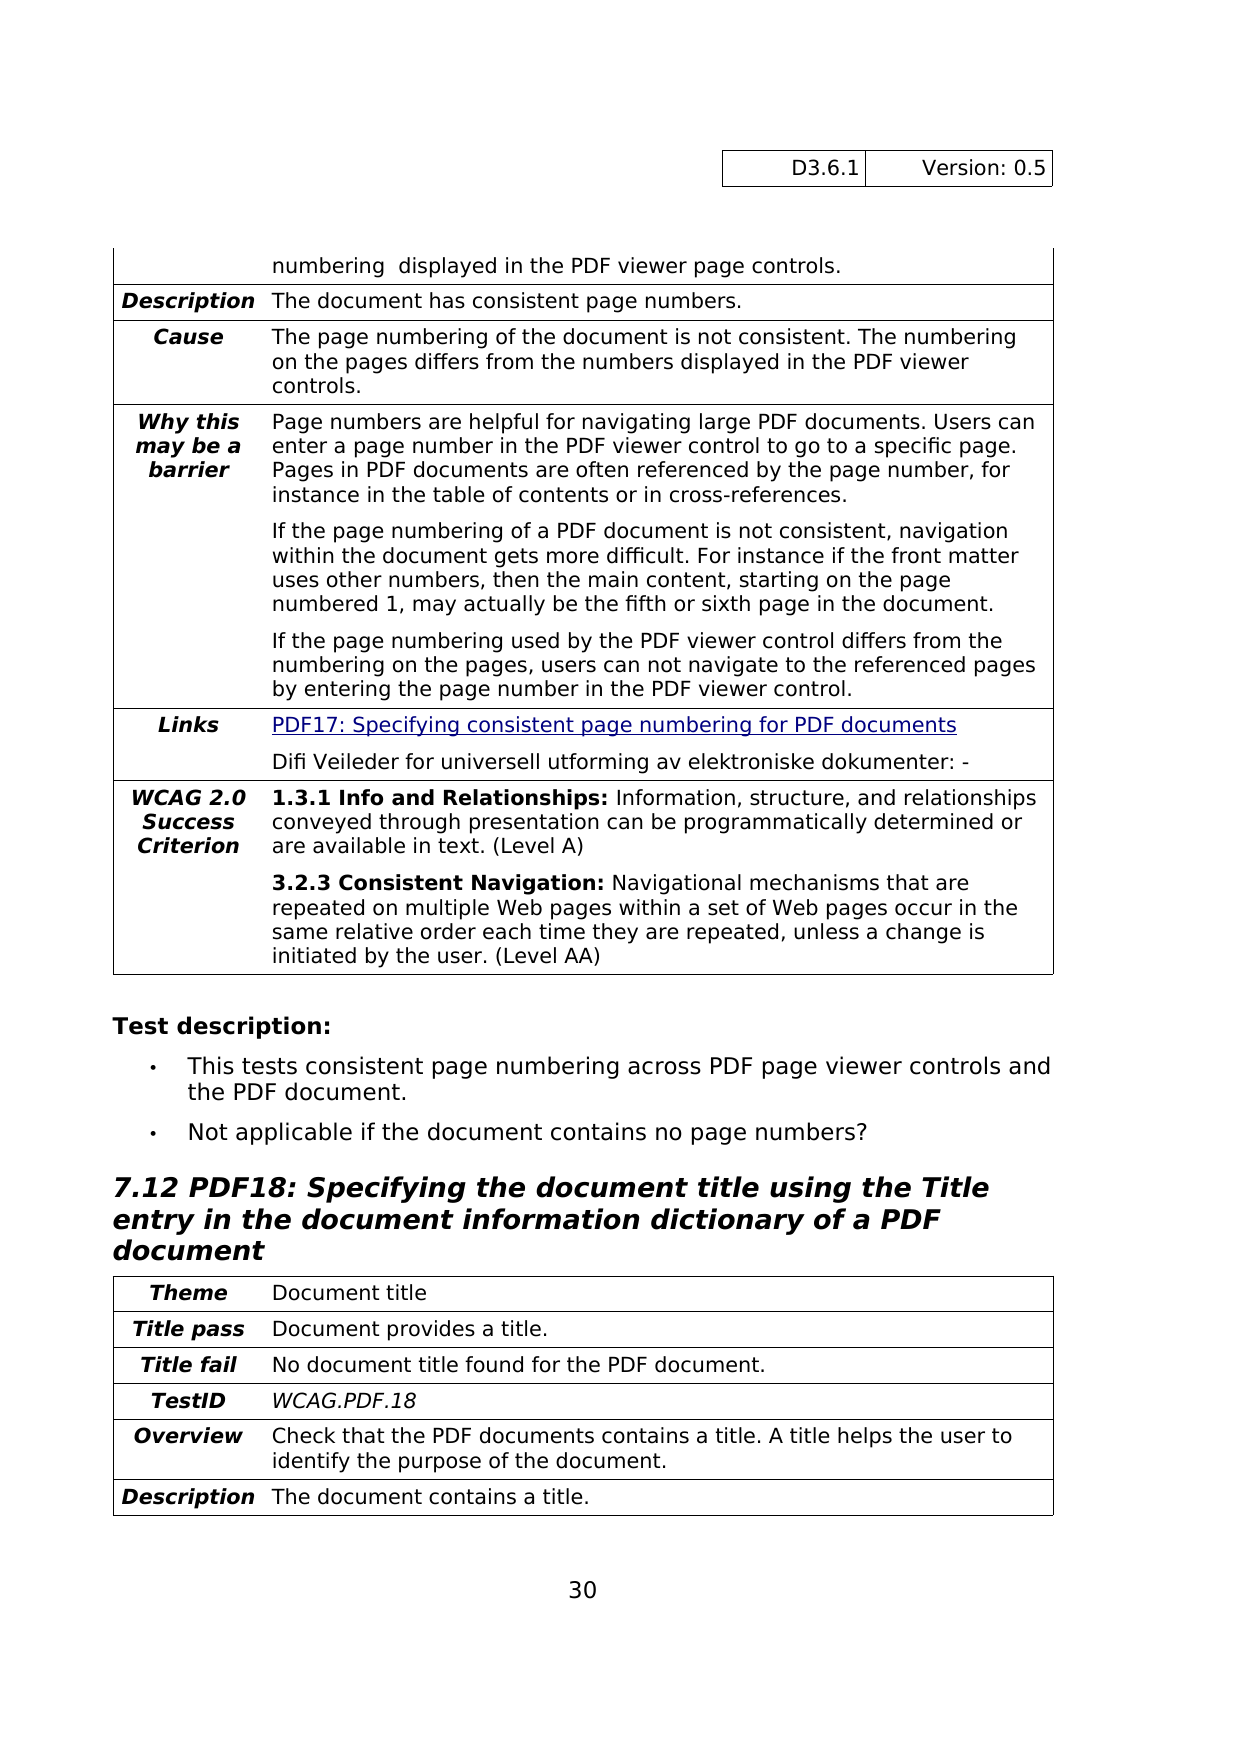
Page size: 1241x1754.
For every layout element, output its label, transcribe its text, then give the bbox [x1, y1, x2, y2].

table_cell Description [114, 285, 266, 320]
table_header Document title [266, 1277, 1053, 1311]
table_cell Links [114, 709, 266, 780]
table_cell The page numbering of the document is not consistent. The numbering on the pages differs from the numbers displayed in the PDF viewer controls. [266, 321, 1053, 404]
table_cell WCAG 2.0 Success Criterion [114, 781, 266, 974]
table_cell TestID [114, 1384, 266, 1419]
list This tests consistent page numbering across PDF page viewer controls and the PDF document. [150, 1053, 1053, 1106]
table_header Theme [114, 1277, 266, 1311]
table_cell Description [114, 1480, 266, 1515]
text Test description: [112, 1013, 1053, 1040]
table_cell Title pass [114, 1312, 266, 1347]
table_cell Overview [114, 1420, 266, 1479]
table_cell The document has consistent page numbers. [266, 285, 1053, 320]
table_cell Title fail [114, 1348, 266, 1383]
table_cell The document contains a title. [266, 1480, 1053, 1515]
table_cell No document title found for the PDF document. [266, 1348, 1053, 1383]
table_cell numbering displayed in the PDF viewer page controls. [266, 248, 1053, 284]
table_cell PDF17: Specifying consistent page numbering for PDF documents Difi Veileder for universell utforming av elektroniske dokumenter: - [266, 709, 1053, 780]
subtitle PDF18: Specifying the document title using the Title entry in the document information dictionary of a PDF document [112, 1173, 1053, 1267]
table_cell [114, 248, 266, 284]
table_cell Why this may be a barrier [114, 405, 266, 708]
list Not applicable if the document contains no page numbers? [150, 1119, 1053, 1146]
table_cell Check that the PDF documents contains a title. A title helps the user to identify the purpose of the document. [266, 1420, 1053, 1479]
table_cell Page numbers are helpful for navigating large PDF documents. Users can enter a page number in the PDF viewer control to go to a specific page. Pages in PDF documents are often referenced by the page number, for instance in the table of contents or in cross-references. If the page numbering of a PDF document is not consistent, navigation within the document gets more difficult. For instance if the front matter uses other numbers, then the main content, starting on the page numbered 1, may actually be the fifth or sixth page in the document. If the page numbering used by the PDF viewer control differs from the numbering on the pages, users can not navigate to the referenced pages by entering the page number in the PDF viewer control. [266, 405, 1053, 708]
table_cell Cause [114, 321, 266, 404]
table_cell WCAG.PDF.18 [266, 1384, 1053, 1419]
table_cell Document provides a title. [266, 1312, 1053, 1347]
table_cell 1.3.1 Info and Relationships: Information, structure, and relationships conveyed through presentation can be programmatically determined or are available in text. (Level A) 3.2.3 Consistent Navigation: Navigational mechanisms that are repeated on multiple Web pages within a set of Web pages occur in the same relative order each time they are repeated, unless a change is initiated by the user. (Level AA) [266, 781, 1053, 974]
